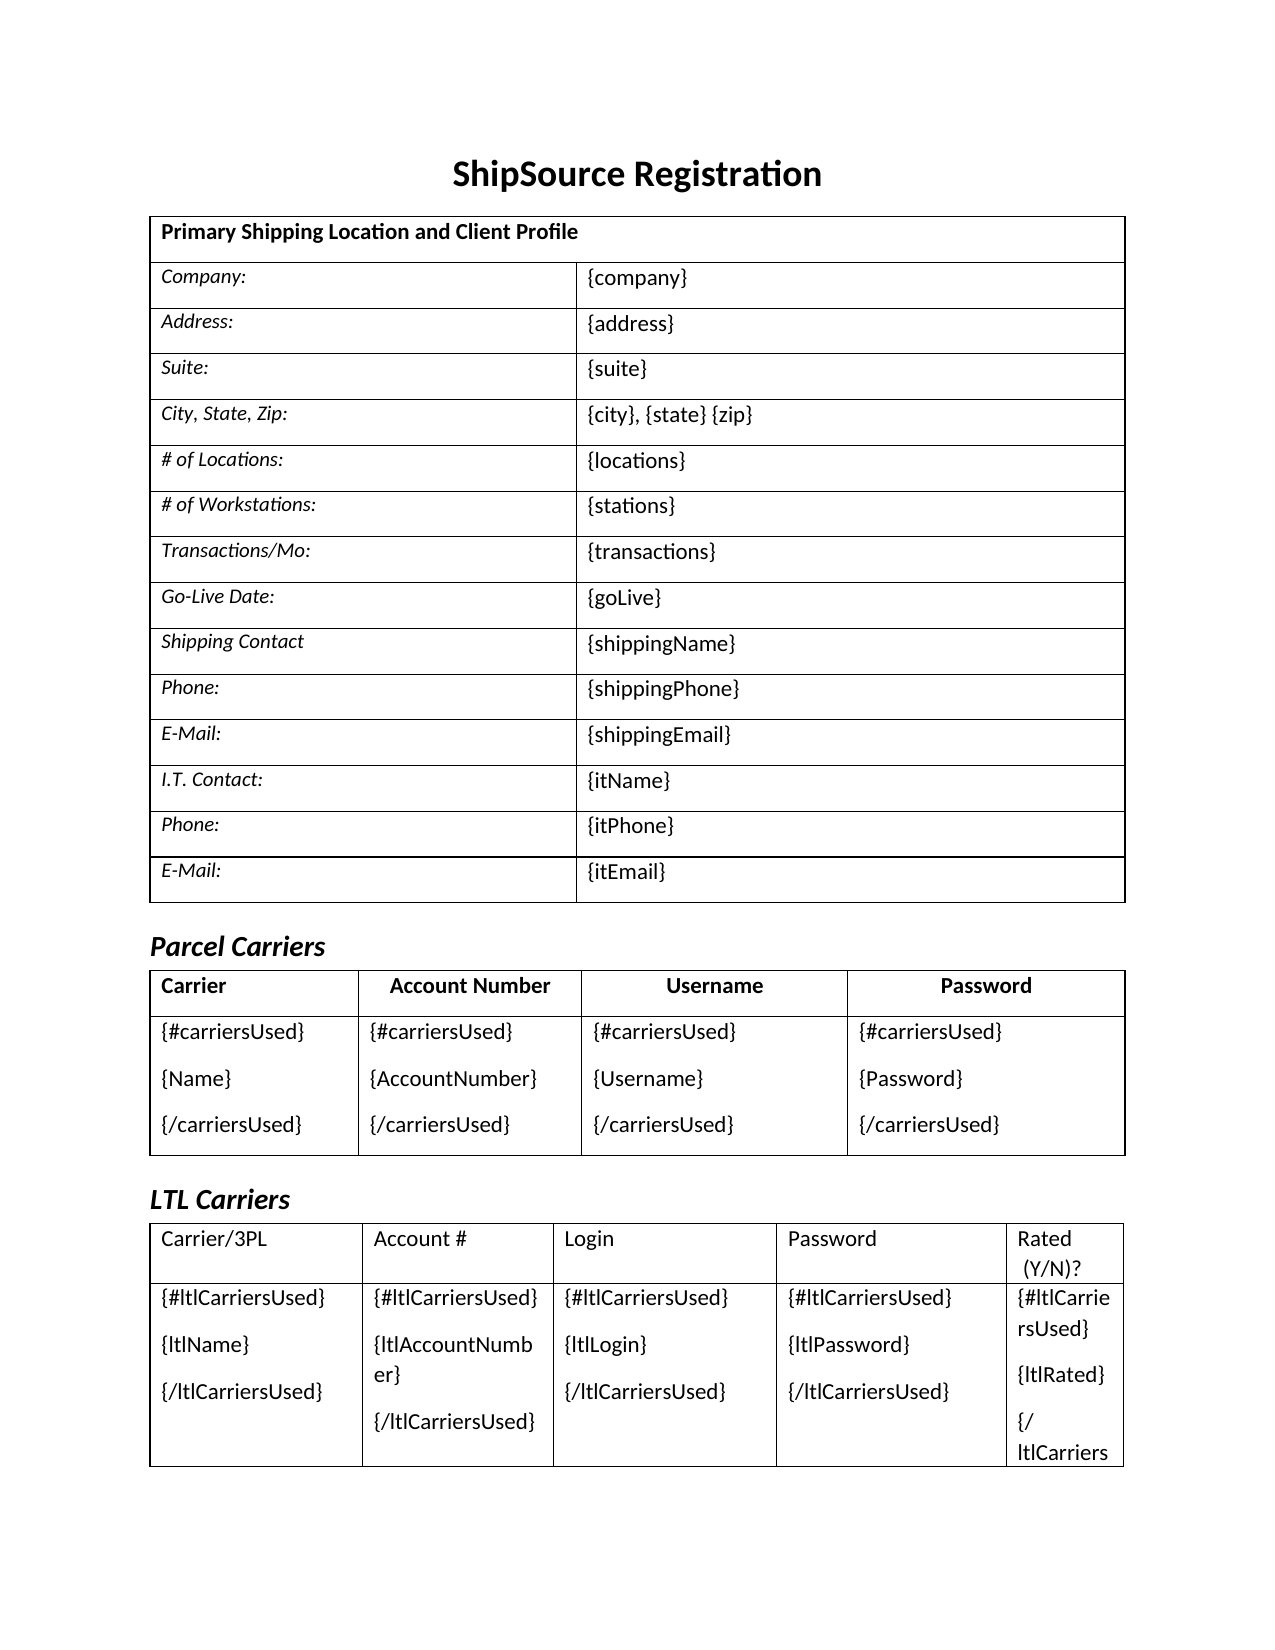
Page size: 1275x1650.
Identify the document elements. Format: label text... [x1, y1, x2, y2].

table_cell {locations} [577, 446, 1124, 491]
table_cell {#ltlCarriersUsed} {ltlAccountNumber} {/ltlCarriersUsed} [363, 1284, 553, 1466]
table_cell {#ltlCarriersUsed} {ltlLogin} {/ltlCarriersUsed} [554, 1284, 776, 1466]
table_cell {#ltlCarriersUsed} {ltlRated} {/ltlCarriers [1007, 1284, 1123, 1466]
table_header Username [582, 971, 847, 1016]
table_cell Address: [151, 309, 576, 353]
table_cell {goLive} [577, 583, 1124, 628]
table_cell {suite} [577, 354, 1124, 399]
table_cell {shippingPhone} [577, 675, 1124, 719]
table_cell {#carriersUsed} {AccountNumber} {/carriersUsed} [359, 1017, 581, 1155]
table_cell Shipping Contact [151, 629, 576, 673]
table_header Password [777, 1224, 1006, 1282]
table_cell {itEmail} [577, 858, 1124, 902]
table_cell Transactions/Mo: [151, 537, 576, 582]
table_header Primary Shipping Location and Client Profile [151, 217, 1124, 262]
table_cell # of Locations: [151, 446, 576, 491]
table_cell {#ltlCarriersUsed} {ltlName} {/ltlCarriersUsed} [151, 1284, 362, 1466]
table_cell Phone: [151, 675, 576, 719]
table_header Carrier [151, 971, 358, 1016]
text Parcel Carriers [150, 928, 1125, 964]
table_cell # of Workstations: [151, 492, 576, 536]
table_cell E-Mail: [151, 720, 576, 765]
table_cell {city}, {state} {zip} [577, 400, 1124, 445]
text LTL Carriers [150, 1181, 1125, 1217]
table_cell Go-Live Date: [151, 583, 576, 628]
table_header Rated (Y/N)? [1007, 1224, 1123, 1282]
table_cell {stations} [577, 492, 1124, 536]
table_cell {#carriersUsed} {Name} {/carriersUsed} [151, 1017, 358, 1155]
table_cell Company: [151, 263, 576, 308]
table_header Carrier/3PL [151, 1224, 362, 1282]
table_cell {#ltlCarriersUsed} {ltlPassword} {/ltlCarriersUsed} [777, 1284, 1006, 1466]
table_cell {address} [577, 309, 1124, 353]
table_cell E-Mail: [151, 858, 576, 902]
table_cell {#carriersUsed} {Username} {/carriersUsed} [582, 1017, 847, 1155]
table_cell {#carriersUsed} {Password} {/carriersUsed} [848, 1017, 1124, 1155]
table_header Account Number [359, 971, 581, 1016]
table_cell {itPhone} [577, 812, 1124, 856]
table_header Password [848, 971, 1124, 1016]
table_cell {itName} [577, 766, 1124, 811]
table_cell City, State, Zip: [151, 400, 576, 445]
table_header Login [554, 1224, 776, 1282]
table_cell Phone: [151, 812, 576, 856]
table_cell I.T. Contact: [151, 766, 576, 811]
text ShipSource Registration [150, 150, 1125, 196]
table_cell {transactions} [577, 537, 1124, 582]
table_cell {shippingEmail} [577, 720, 1124, 765]
table_header Account # [363, 1224, 553, 1282]
table_cell {shippingName} [577, 629, 1124, 673]
table_cell Suite: [151, 354, 576, 399]
table_cell {company} [577, 263, 1124, 308]
